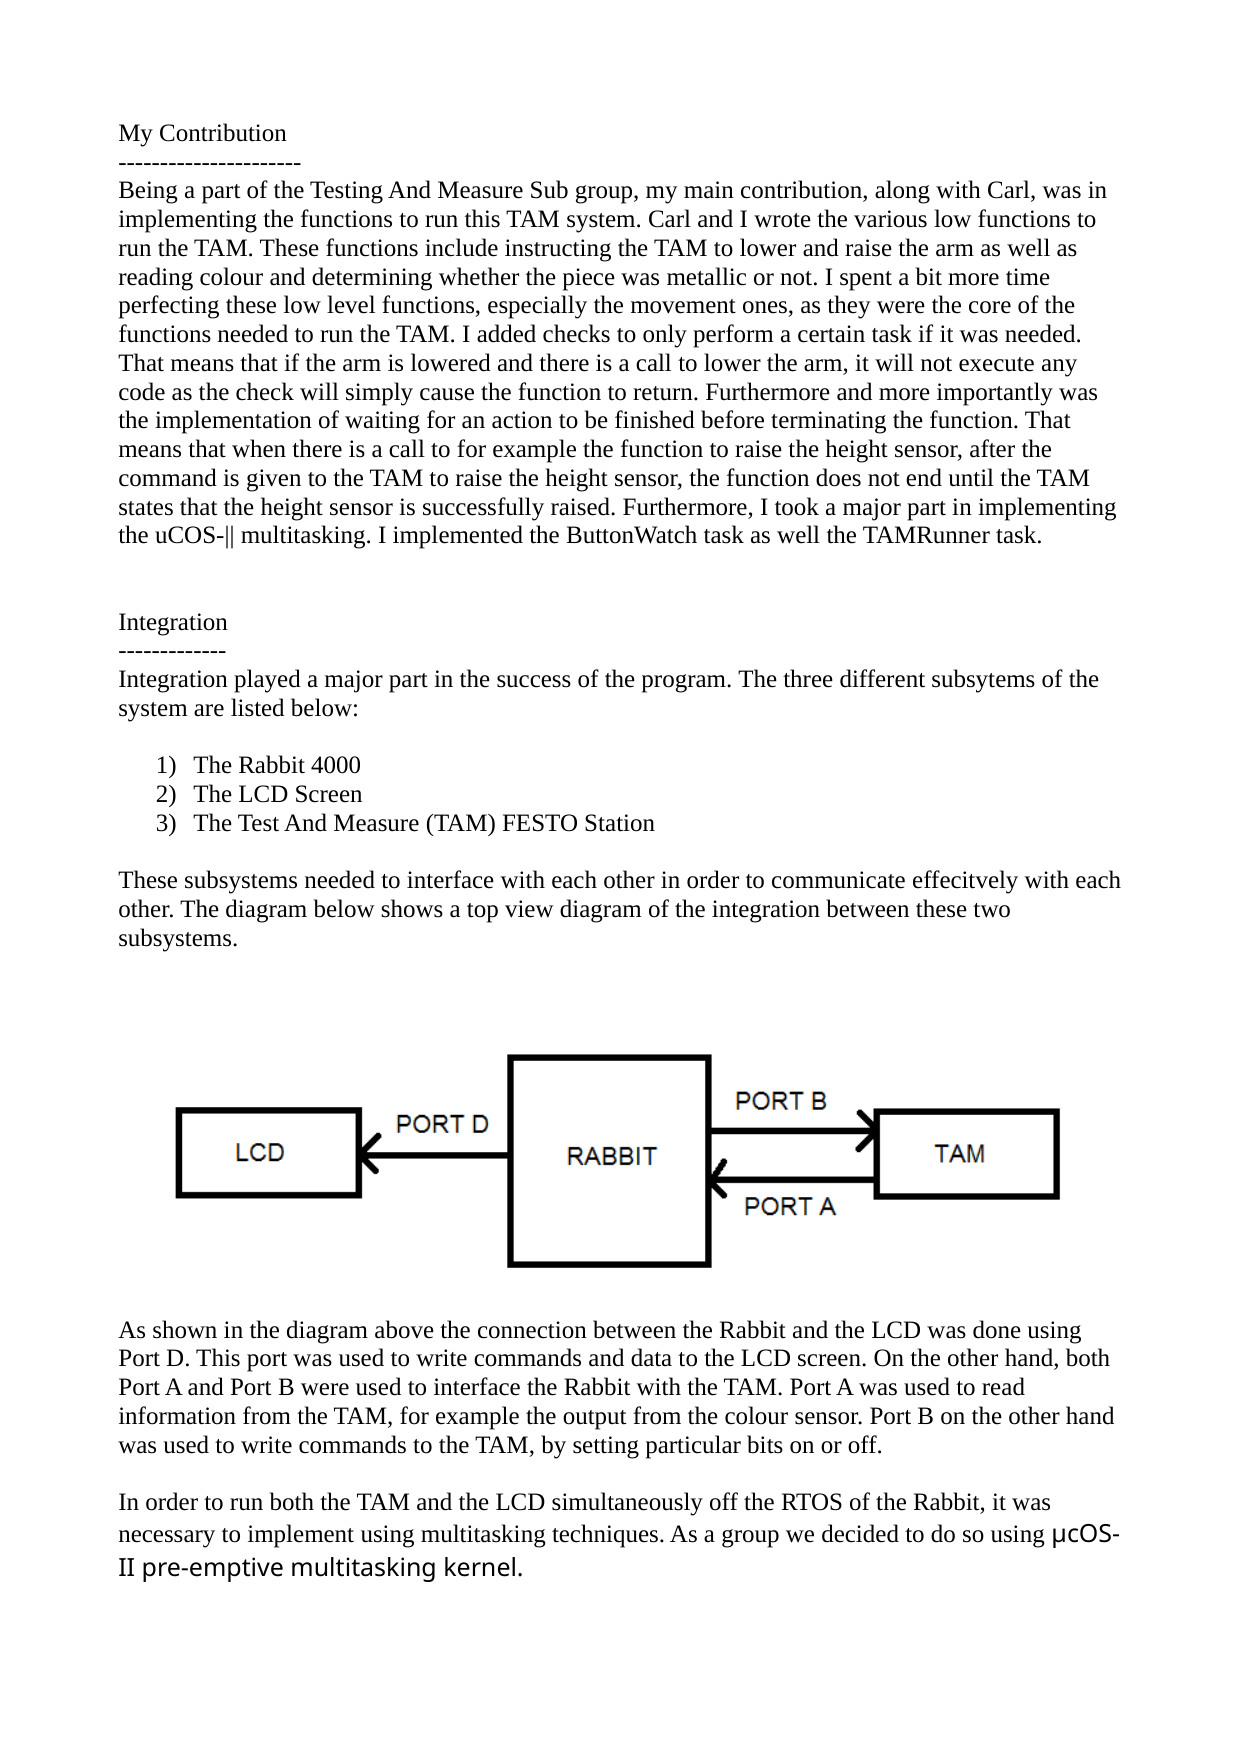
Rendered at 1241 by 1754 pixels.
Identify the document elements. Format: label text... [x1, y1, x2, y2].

text Integration played a major part in the success of the program. The three different subsytems of the system are listed below: [118, 664, 1122, 722]
text Integration [118, 607, 1122, 636]
picture [118, 980, 1123, 1286]
text ---------------------- [118, 147, 1122, 176]
list The Rabbit 4000 [156, 751, 1122, 779]
text In order to run both the TAM and the LCD simultaneously off the RTOS of the Rabbit, it was necessary to implement using multitasking techniques. As a group we decided to do so using μcOS-II pre-emptive multitasking kernel. [118, 1487, 1122, 1618]
list The LCD Screen [156, 779, 1122, 808]
text These subsystems needed to interface with each other in order to communicate effecitvely with each other. The diagram below shows a top view diagram of the integration between these two subsystems. [118, 866, 1122, 952]
list The Test And Measure (TAM) FESTO Station [156, 808, 1122, 837]
text Being a part of the Testing And Measure Sub group, my main contribution, along with Carl, was in implementing the functions to run this TAM system. Carl and I wrote the various low functions to run the TAM. These functions include instructing the TAM to lower and raise the arm as well as reading colour and determining whether the piece was metallic or not. I spent a bit more time perfecting these low level functions, especially the movement ones, as they were the core of the functions needed to run the TAM. I added checks to only perform a certain task if it was needed. That means that if the arm is lowered and there is a call to lower the arm, it will not execute any code as the check will simply cause the function to return. Furthermore and more importantly was the implementation of waiting for an action to be finished before terminating the function. That means that when there is a call to for example the function to raise the height sensor, after the command is given to the TAM to raise the height sensor, the function does not end until the TAM states that the height sensor is successfully raised. Furthermore, I took a major part in implementing the uCOS-|| multitasking. I implemented the ButtonWatch task as well the TAMRunner task. [118, 176, 1122, 549]
text ------------- [118, 636, 1122, 664]
text As shown in the diagram above the connection between the Rabbit and the LCD was done using Port D. This port was used to write commands and data to the LCD screen. On the other hand, both Port A and Port B were used to interface the Rabbit with the TAM. Port A was used to read information from the TAM, for example the output from the colour sensor. Port B on the other hand was used to write commands to the TAM, by setting particular bits on or off. [118, 1315, 1122, 1458]
text My Contribution [118, 118, 1122, 147]
